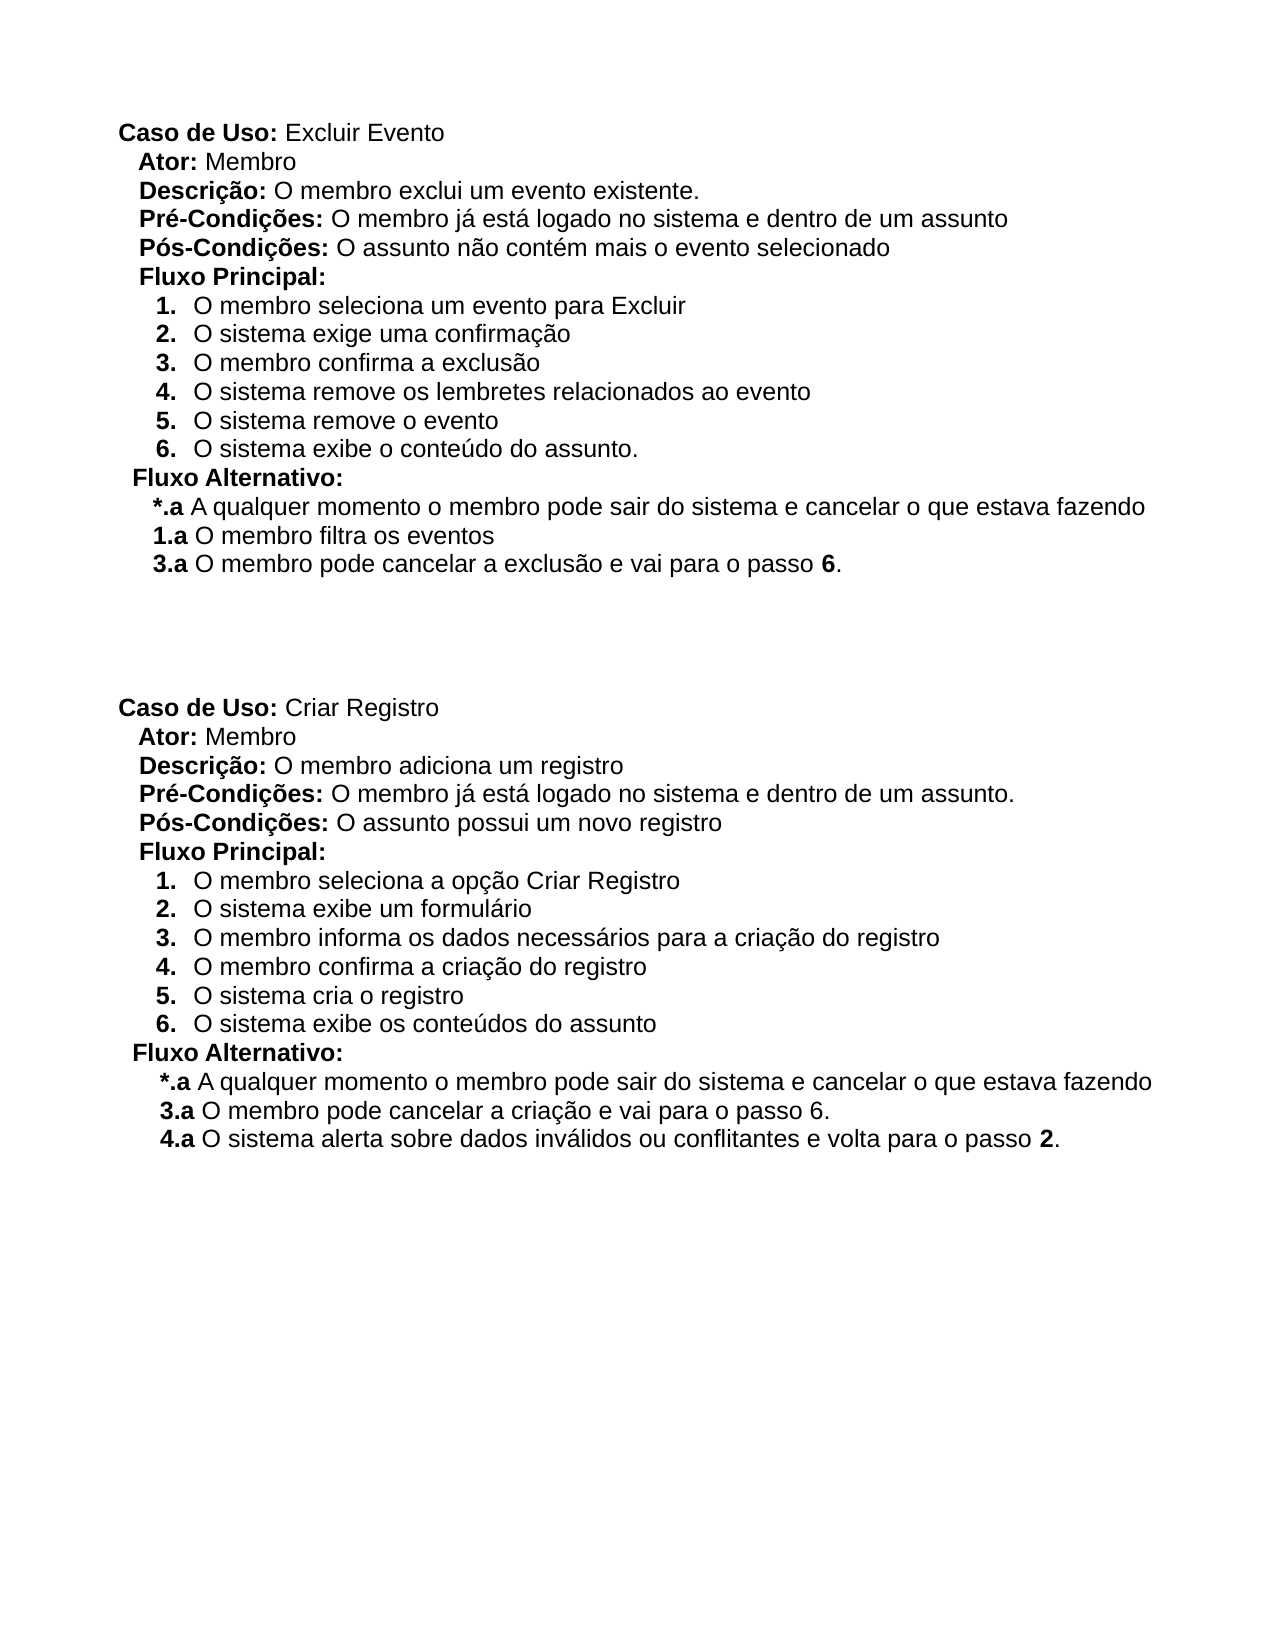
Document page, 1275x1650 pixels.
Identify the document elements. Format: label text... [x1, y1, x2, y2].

text 3.a O membro pode cancelar a exclusão e vai para o passo 6. [118, 549, 1157, 578]
text 1.a O membro filtra os eventos [118, 521, 1157, 549]
text Pré-Condições: O membro já está logado no sistema e dentro de um assunto. [118, 779, 1157, 808]
text Pós-Condições: O assunto não contém mais o evento selecionado [118, 233, 1157, 262]
text Ator: Membro [118, 722, 1157, 751]
text Descrição: O membro exclui um evento existente. [118, 176, 1157, 204]
text Fluxo Principal: [118, 837, 1157, 866]
text Ator: Membro [118, 147, 1157, 176]
text Fluxo Alternativo: [118, 463, 1157, 492]
list O sistema remove o evento [156, 406, 1157, 434]
list O membro confirma a exclusão [156, 348, 1157, 377]
list O sistema remove os lembretes relacionados ao evento [156, 377, 1157, 406]
text 4.a O sistema alerta sobre dados inválidos ou conflitantes e volta para o passo 2. [118, 1124, 1157, 1153]
text Fluxo Principal: [118, 262, 1157, 291]
list O sistema exibe um formulário [156, 894, 1157, 923]
text *.a A qualquer momento o membro pode sair do sistema e cancelar o que estava fazendo [118, 492, 1157, 521]
list O sistema exibe o conteúdo do assunto. [156, 434, 1157, 463]
list O membro seleciona um evento para Excluir [156, 291, 1157, 319]
list O membro informa os dados necessários para a criação do registro [156, 923, 1157, 952]
text *.a A qualquer momento o membro pode sair do sistema e cancelar o que estava fazendo [118, 1067, 1157, 1096]
list O sistema cria o registro [156, 981, 1157, 1009]
list O membro confirma a criação do registro [156, 952, 1157, 981]
list O sistema exibe os conteúdos do assunto [156, 1009, 1157, 1038]
list O membro seleciona a opção Criar Registro [156, 866, 1157, 894]
text Caso de Uso: Criar Registro [118, 693, 1157, 722]
text Caso de Uso: Excluir Evento [118, 118, 1157, 147]
text Descrição: O membro adiciona um registro [118, 751, 1157, 779]
text 3.a O membro pode cancelar a criação e vai para o passo 6. [118, 1096, 1157, 1124]
text Fluxo Alternativo: [118, 1038, 1157, 1067]
text Pós-Condições: O assunto possui um novo registro [118, 808, 1157, 837]
list O sistema exige uma confirmação [156, 319, 1157, 348]
text Pré-Condições: O membro já está logado no sistema e dentro de um assunto [118, 204, 1157, 233]
